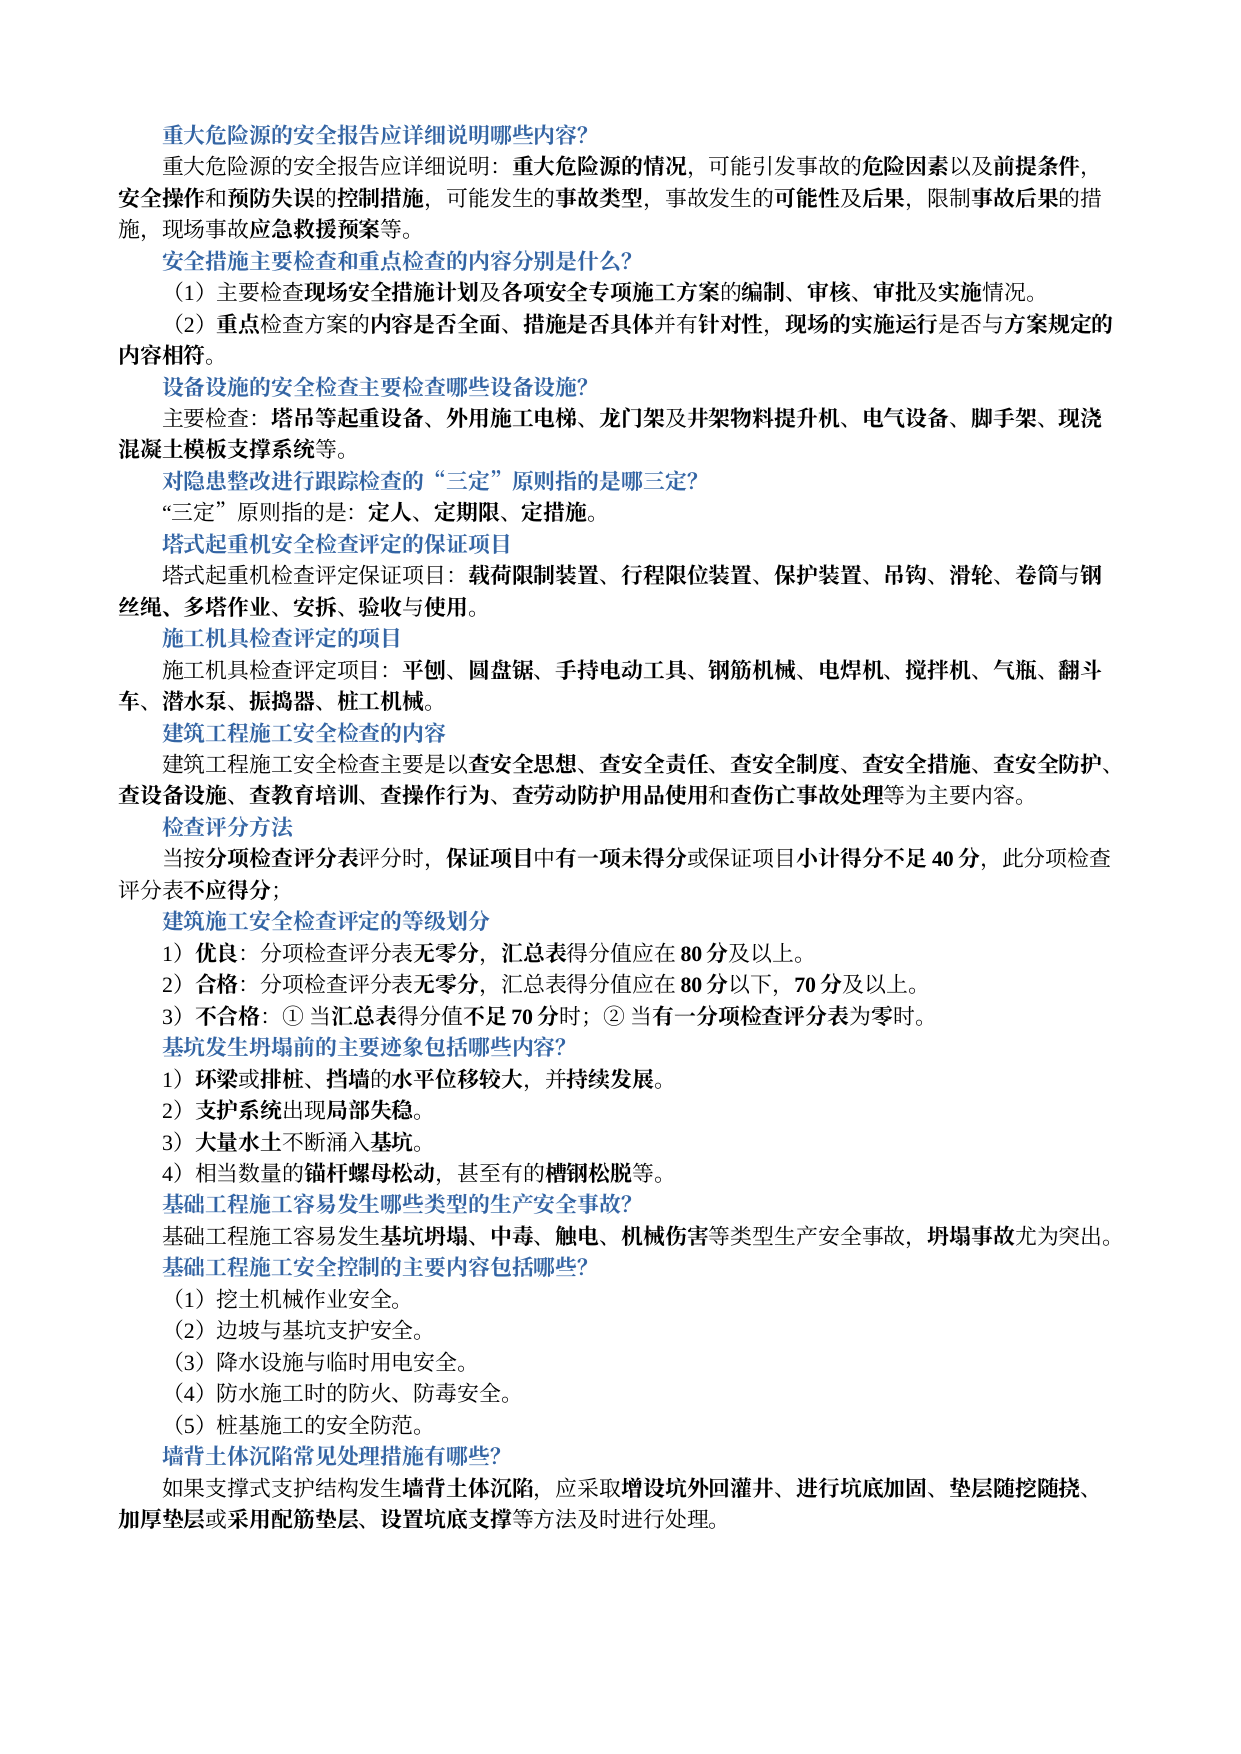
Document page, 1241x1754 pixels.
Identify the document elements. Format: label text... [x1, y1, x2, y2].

text （4）防水施工时的防火、防毒安全。 [118, 1376, 1122, 1408]
text （2）边坡与基坑支护安全。 [118, 1313, 1122, 1345]
text （3）降水设施与临时用电安全。 [118, 1345, 1122, 1376]
text 1）环梁或排桩、挡墙的水平位移较大，并持续发展。 [118, 1062, 1122, 1093]
text “三定”原则指的是：定人、定期限、定措施。 [118, 496, 1122, 527]
text （1）主要检查现场安全措施计划及各项安全专项施工方案的编制、审核、审批及实施情况。 [118, 275, 1122, 307]
text 重大危险源的安全报告应详细说明：重大危险源的情况，可能引发事故的危险因素以及前提条件，安全操作和预防失误的控制措施，可能发生的事故类型，事故发生的可能性及后果，限制事故后果的措施，现场事故应急救援预案等。 [118, 149, 1122, 244]
text 1）优良：分项检查评分表无零分，汇总表得分值应在80分及以上。 [118, 936, 1122, 967]
subtitle 设备设施的安全检查主要检查哪些设备设施？ [118, 370, 1122, 401]
subtitle 建筑施工安全检查评定的等级划分 [118, 904, 1122, 936]
text 2）合格：分项检查评分表无零分，汇总表得分值应在80分以下，70分及以上。 [118, 967, 1122, 999]
text 建筑工程施工安全检查主要是以查安全思想、查安全责任、查安全制度、查安全措施、查安全防护、查设备设施、查教育培训、查操作行为、查劳动防护用品使用和查伤亡事故处理等为主要内容。 [118, 747, 1122, 810]
subtitle 建筑工程施工安全检查的内容 [118, 716, 1122, 747]
subtitle 检查评分方法 [118, 810, 1122, 842]
text 主要检查：塔吊等起重设备、外用施工电梯、龙门架及井架物料提升机、电气设备、脚手架、现浇混凝土模板支撑系统等。 [118, 401, 1122, 464]
subtitle 施工机具检查评定的项目 [118, 621, 1122, 653]
subtitle 安全措施主要检查和重点检查的内容分别是什么？ [118, 244, 1122, 275]
text 施工机具检查评定项目：平刨、圆盘锯、手持电动工具、钢筋机械、电焊机、搅拌机、气瓶、翻斗车、潜水泵、振捣器、桩工机械。 [118, 653, 1122, 716]
text 基础工程施工容易发生基坑坍塌、中毒、触电、机械伤害等类型生产安全事故，坍塌事故尤为突出。 [118, 1219, 1122, 1251]
text 3）不合格：① 当汇总表得分值不足70分时；② 当有一分项检查评分表为零时。 [118, 999, 1122, 1030]
text 如果支撑式支护结构发生墙背土体沉陷，应采取增设坑外回灌井、进行坑底加固、垫层随挖随挠、加厚垫层或采用配筋垫层、设置坑底支撑等方法及时进行处理。 [118, 1471, 1122, 1534]
text （5）桩基施工的安全防范。 [118, 1408, 1122, 1439]
text 2）支护系统出现局部失稳。 [118, 1093, 1122, 1125]
text 4）相当数量的锚杆螺母松动，甚至有的槽钢松脱等。 [118, 1156, 1122, 1188]
subtitle 对隐患整改进行跟踪检查的“三定”原则指的是哪三定？ [118, 464, 1122, 496]
text 塔式起重机检查评定保证项目：载荷限制装置、行程限位装置、保护装置、吊钩、滑轮、卷筒与钢丝绳、多塔作业、安拆、验收与使用。 [118, 558, 1122, 621]
text 3）大量水土不断涌入基坑。 [118, 1125, 1122, 1156]
subtitle 基础工程施工安全控制的主要内容包括哪些？ [118, 1251, 1122, 1282]
subtitle 基坑发生坍塌前的主要迹象包括哪些内容？ [118, 1030, 1122, 1062]
subtitle 基础工程施工容易发生哪些类型的生产安全事故？ [118, 1188, 1122, 1219]
subtitle 重大危险源的安全报告应详细说明哪些内容？ [118, 118, 1122, 149]
subtitle 墙背土体沉陷常见处理措施有哪些？ [118, 1439, 1122, 1471]
text （1）挖土机械作业安全。 [118, 1282, 1122, 1313]
text （2）重点检查方案的内容是否全面、措施是否具体并有针对性，现场的实施运行是否与方案规定的内容相符。 [118, 307, 1122, 370]
subtitle 塔式起重机安全检查评定的保证项目 [118, 527, 1122, 558]
text 当按分项检查评分表评分时，保证项目中有一项未得分或保证项目小计得分不足40分，此分项检查评分表不应得分； [118, 842, 1122, 904]
